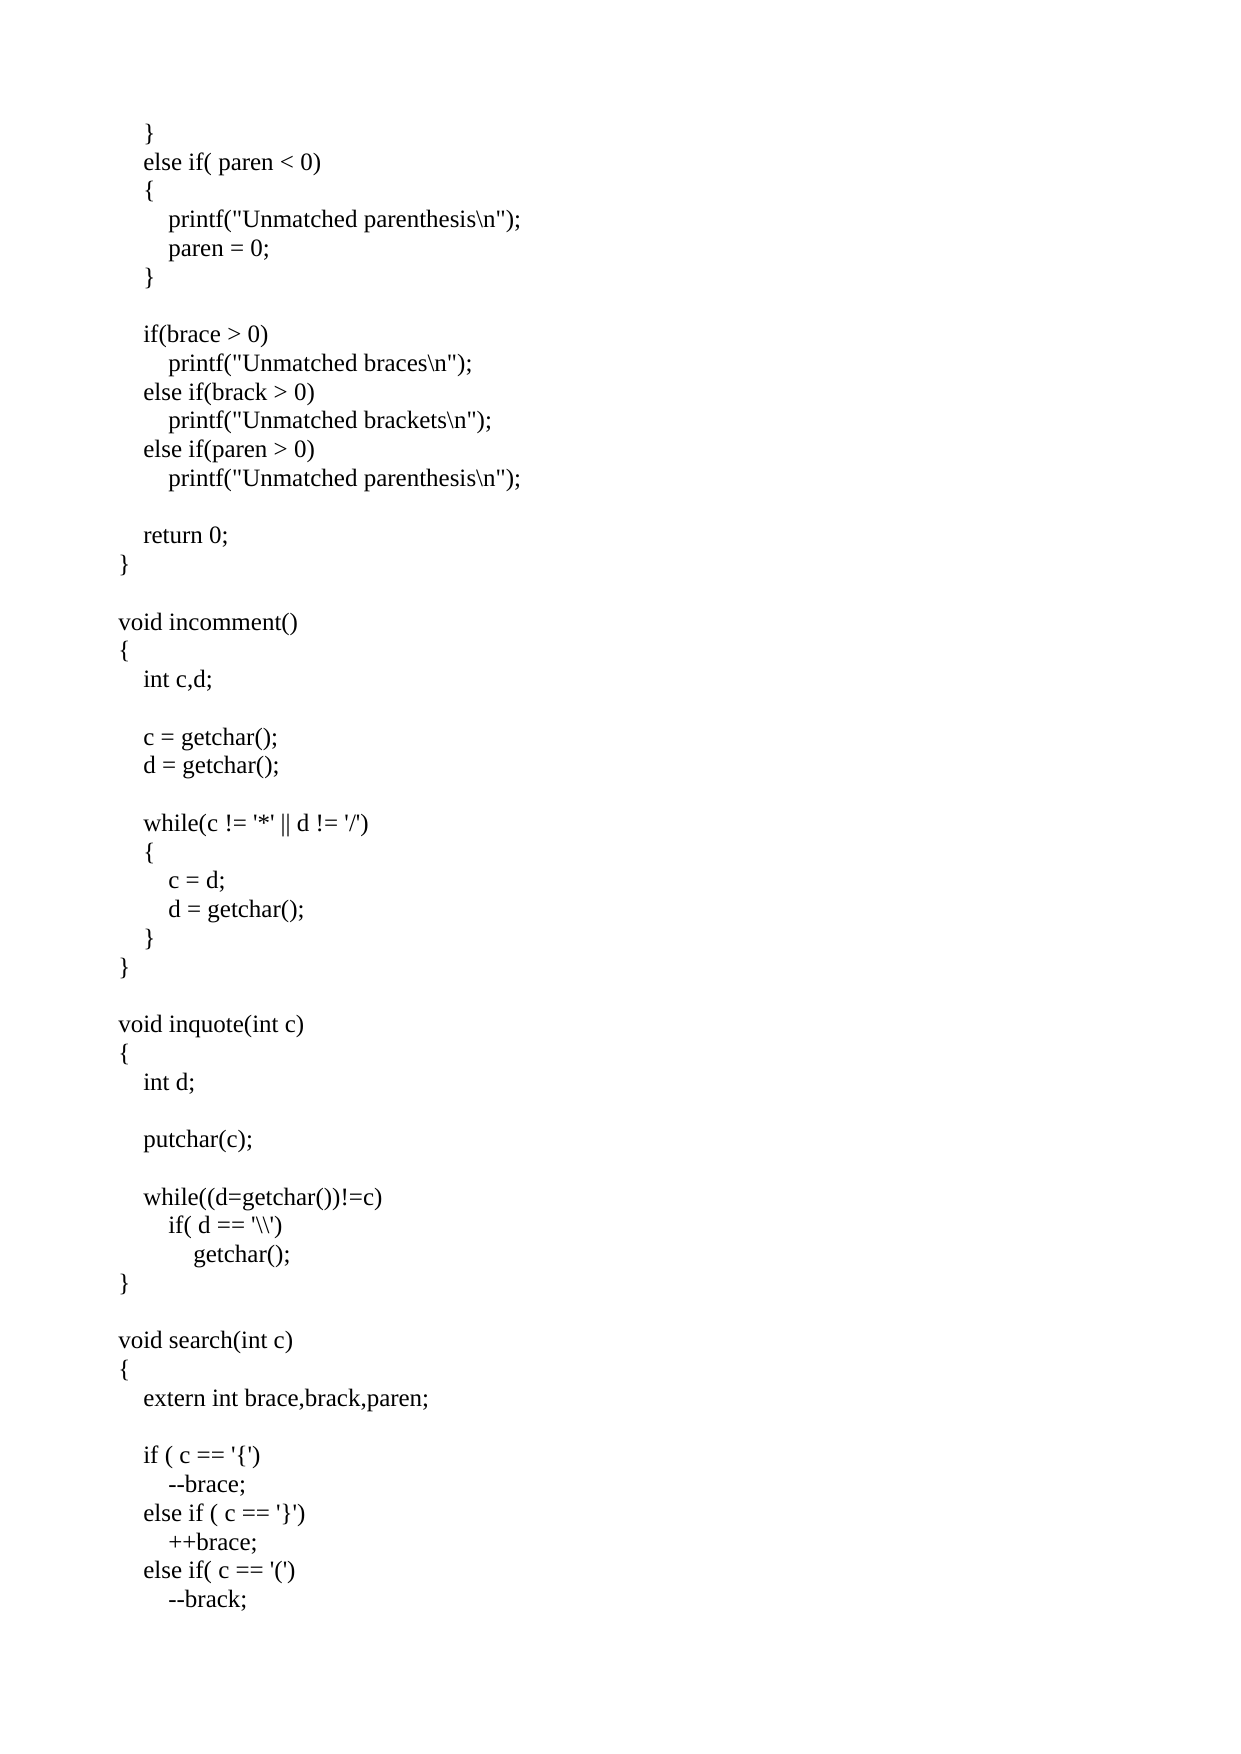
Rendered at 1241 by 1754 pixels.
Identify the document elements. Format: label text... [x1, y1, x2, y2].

text int c,d; [118, 664, 1122, 693]
text { [118, 1038, 1122, 1067]
text if(brace > 0) [118, 319, 1122, 348]
text ++brace; [118, 1527, 1122, 1556]
text c = d; [118, 866, 1122, 894]
text } [118, 549, 1122, 578]
text else if(paren > 0) [118, 434, 1122, 463]
text } [118, 1268, 1122, 1297]
text void search(int c) [118, 1326, 1122, 1354]
text printf("Unmatched braces\n"); [118, 348, 1122, 377]
text if ( c == '{') [118, 1441, 1122, 1469]
text else if( c == '(') [118, 1556, 1122, 1584]
text } [118, 952, 1122, 981]
text while(c != '*' || d != '/') [118, 808, 1122, 837]
text else if(brack > 0) [118, 377, 1122, 406]
text { [118, 837, 1122, 866]
text } [118, 923, 1122, 952]
text d = getchar(); [118, 894, 1122, 923]
text getchar(); [118, 1239, 1122, 1268]
text void incomment() [118, 607, 1122, 636]
text if( d == '\\') [118, 1211, 1122, 1239]
text extern int brace,brack,paren; [118, 1383, 1122, 1412]
text printf("Unmatched parenthesis\n"); [118, 204, 1122, 233]
text { [118, 636, 1122, 664]
text putchar(c); [118, 1124, 1122, 1153]
text --brack; [118, 1584, 1122, 1613]
text { [118, 176, 1122, 204]
text void inquote(int c) [118, 1009, 1122, 1038]
text d = getchar(); [118, 751, 1122, 779]
text else if( paren < 0) [118, 147, 1122, 176]
text } [118, 118, 1122, 147]
text printf("Unmatched brackets\n"); [118, 406, 1122, 434]
text } [118, 262, 1122, 291]
text while((d=getchar())!=c) [118, 1182, 1122, 1211]
text --brace; [118, 1469, 1122, 1498]
text else if ( c == '}') [118, 1498, 1122, 1527]
text { [118, 1354, 1122, 1383]
text paren = 0; [118, 233, 1122, 262]
text printf("Unmatched parenthesis\n"); [118, 463, 1122, 492]
text c = getchar(); [118, 722, 1122, 751]
text return 0; [118, 521, 1122, 549]
text int d; [118, 1067, 1122, 1096]
